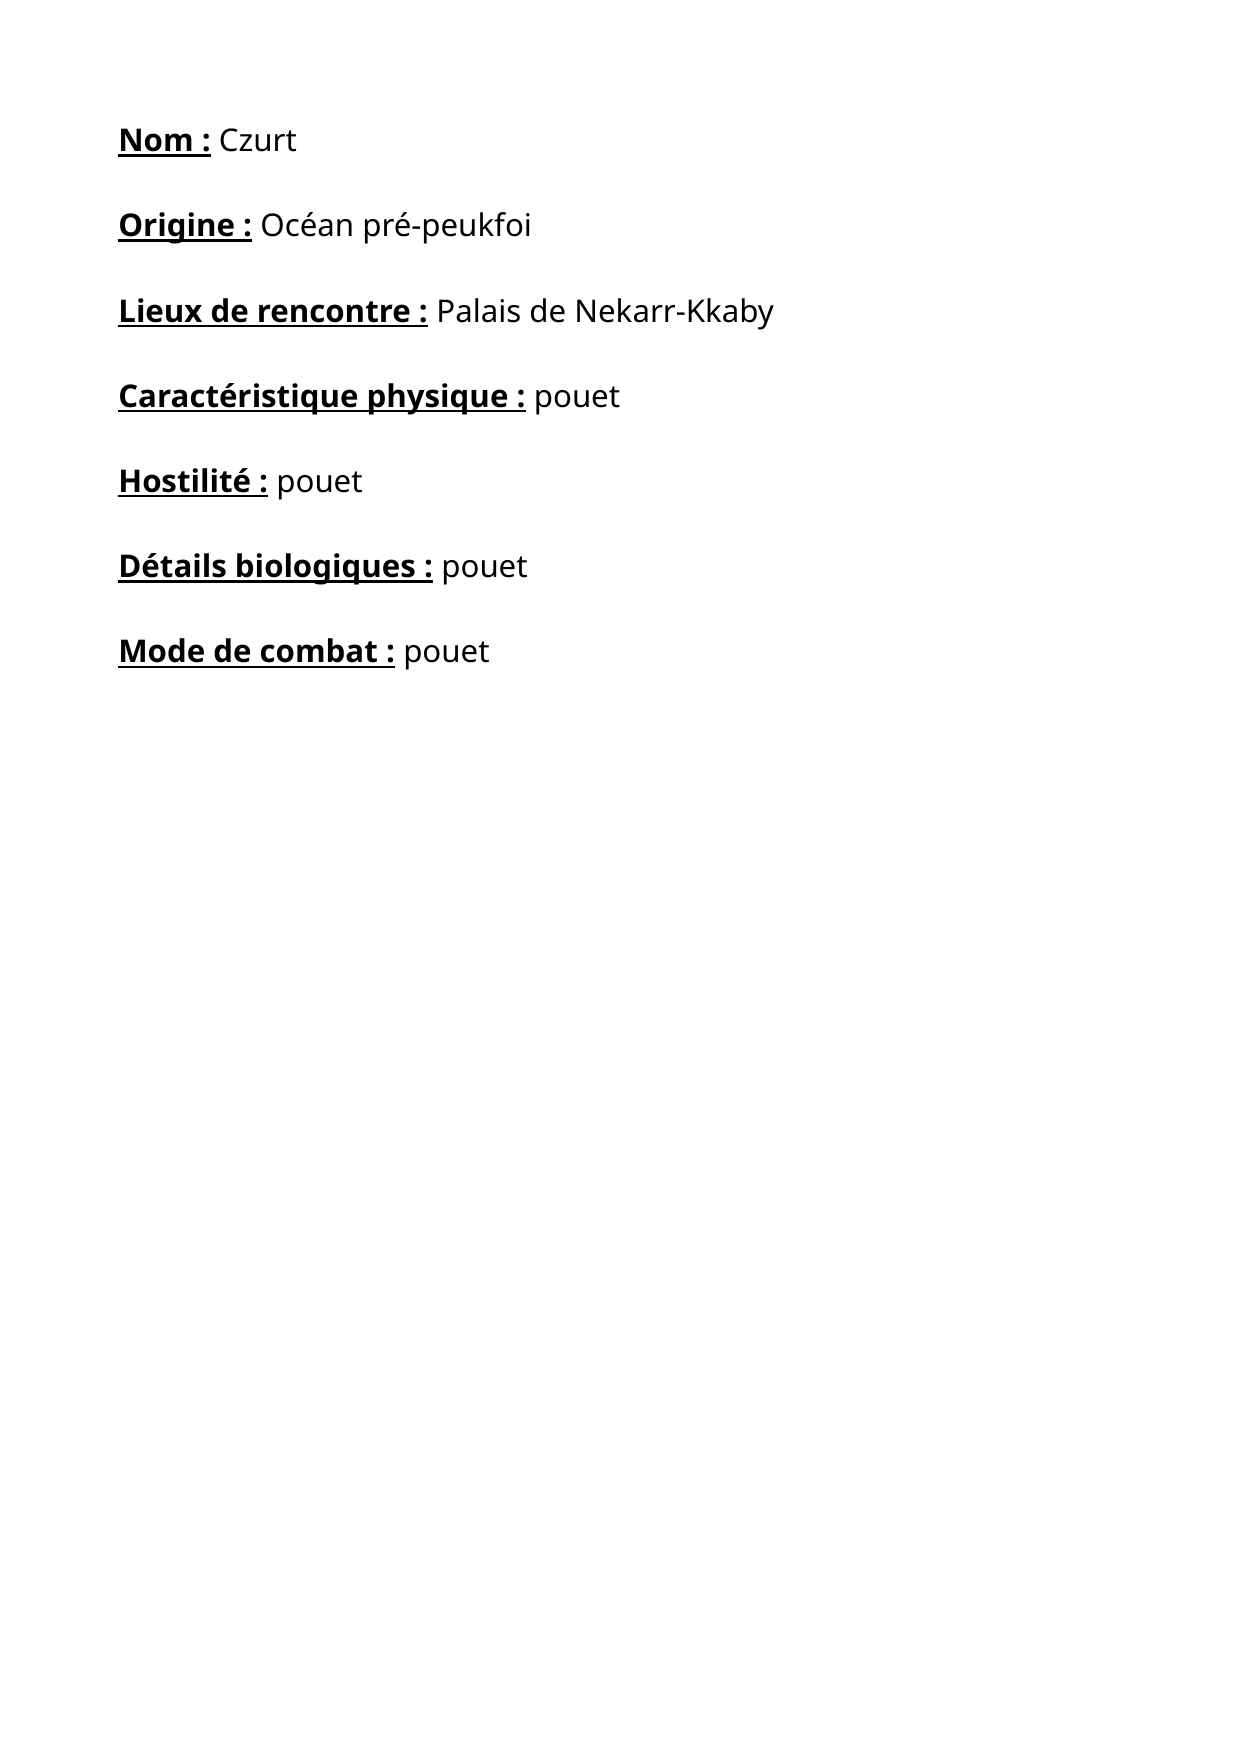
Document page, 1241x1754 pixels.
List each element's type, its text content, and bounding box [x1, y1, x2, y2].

text Détails biologiques : pouet [118, 544, 1122, 587]
text Nom : Czurt [118, 118, 1122, 161]
text Caractéristique physique : pouet [118, 374, 1122, 416]
text Hostilité : pouet [118, 459, 1122, 502]
text Origine : Océan pré-peukfoi [118, 203, 1122, 246]
text Mode de combat : pouet [118, 629, 1122, 672]
text Lieux de rencontre : Palais de Nekarr-Kkaby [118, 288, 1122, 331]
